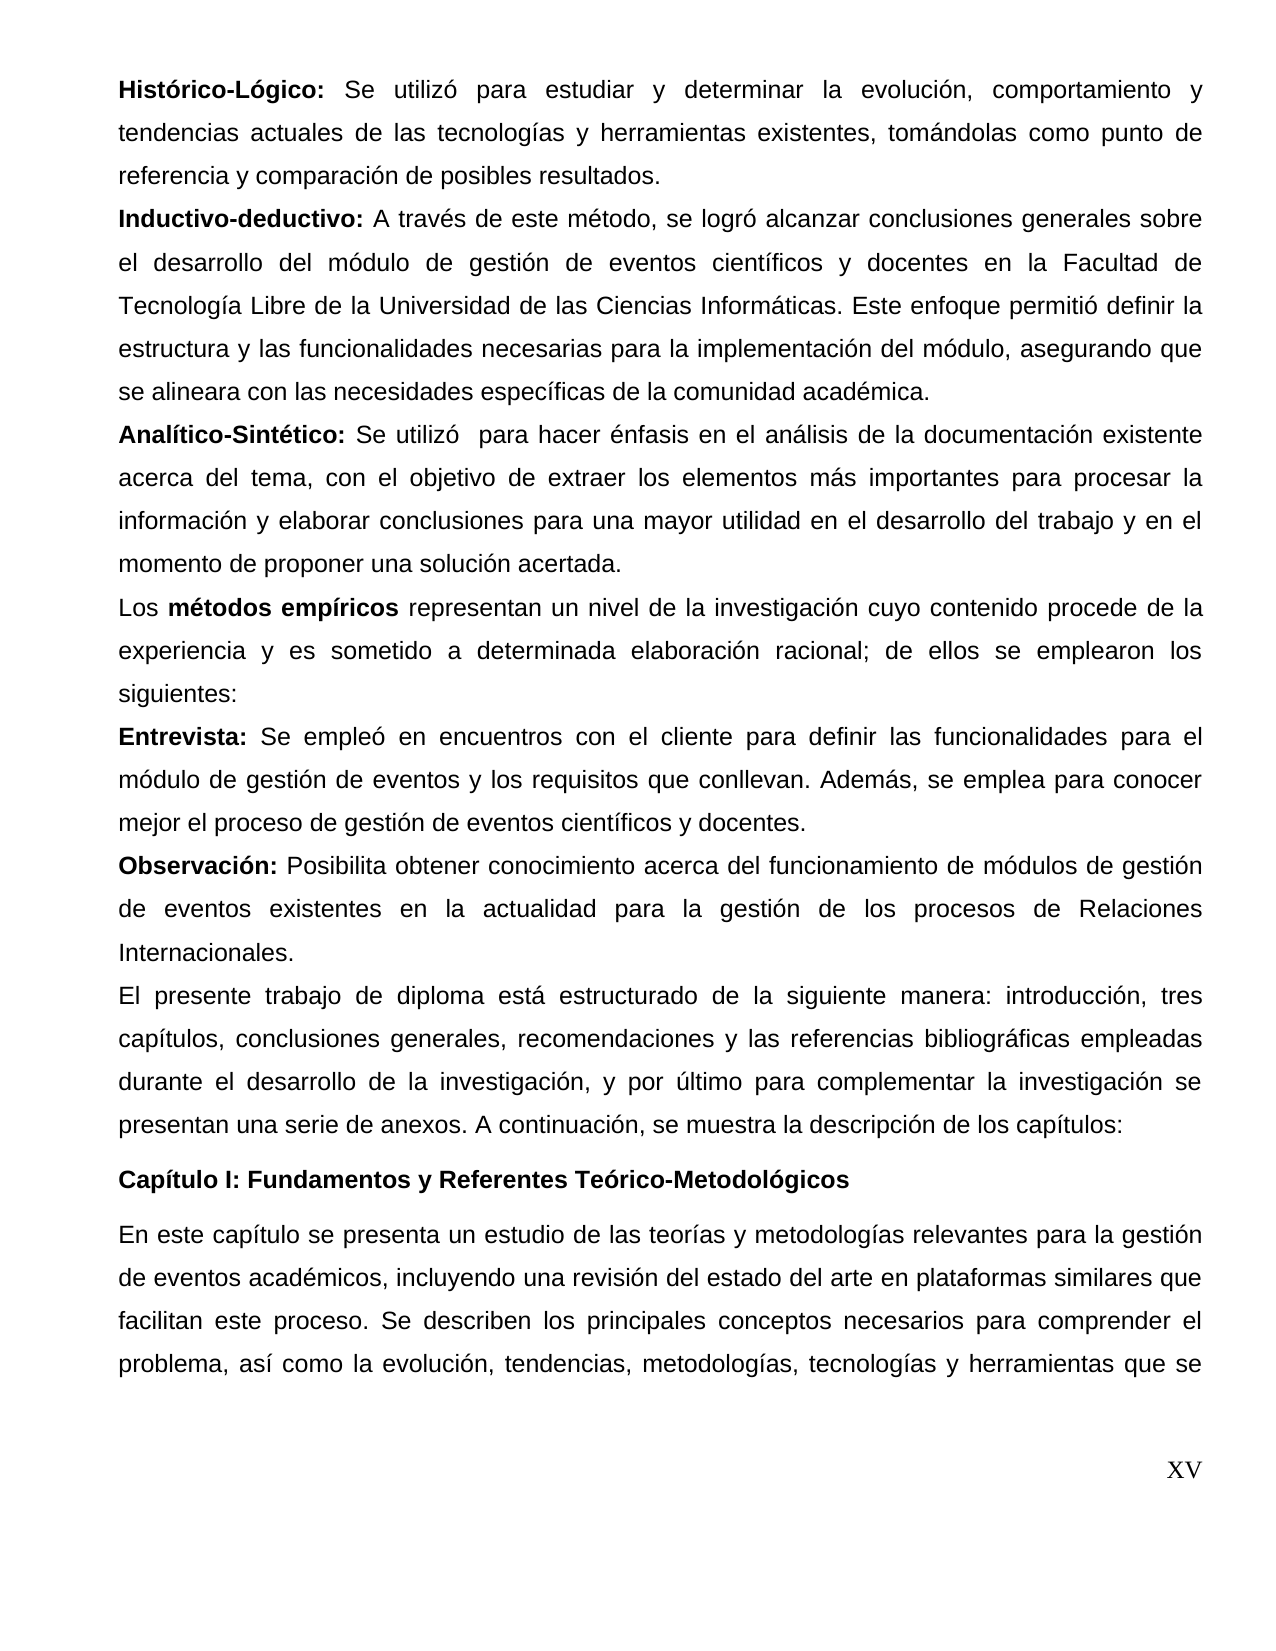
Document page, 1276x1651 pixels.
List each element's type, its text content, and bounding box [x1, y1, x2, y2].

text Histórico-Lógico: Se utilizó para estudiar y determinar la evolución, comportamiento y tendencias actuales de las tecnologías y herramientas existentes, tomándolas como punto de referencia y comparación de posibles resultados. [118, 75, 1204, 190]
text En este capítulo se presenta un estudio de las teorías y metodologías relevantes para la gestión de eventos académicos, incluyendo una revisión del estado del arte en plataformas similares que facilitan este proceso. Se describen los principales conceptos necesarios para comprender el problema, así como la evolución, tendencias, metodologías, tecnologías y herramientas que se [118, 1220, 1204, 1378]
text Analítico-Sintético: Se utilizó para hacer énfasis en el análisis de la documentación existente acerca del tema, con el objetivo de extraer los elementos más importantes para procesar la información y elaborar conclusiones para una mayor utilidad en el desarrollo del trabajo y en el momento de proponer una solución acertada. [118, 420, 1204, 578]
subtitle Capítulo I: Fundamentos y Referentes Teórico-Metodológicos [118, 1165, 1204, 1194]
text Entrevista: Se empleó en encuentros con el cliente para definir las funcionalidades para el módulo de gestión de eventos y los requisitos que conllevan. Además, se emplea para conocer mejor el proceso de gestión de eventos científicos y docentes. [118, 722, 1204, 837]
text Inductivo-deductivo: A través de este método, se logró alcanzar conclusiones generales sobre el desarrollo del módulo de gestión de eventos científicos y docentes en la Facultad de Tecnología Libre de la Universidad de las Ciencias Informáticas. Este enfoque permitió definir la estructura y las funcionalidades necesarias para la implementación del módulo, asegurando que se alineara con las necesidades específicas de la comunidad académica. [118, 204, 1204, 406]
text Observación: Posibilita obtener conocimiento acerca del funcionamiento de módulos de gestión de eventos existentes en la actualidad para la gestión de los procesos de Relaciones Internacionales. [118, 851, 1204, 966]
text Los métodos empíricos representan un nivel de la investigación cuyo contenido procede de la experiencia y es sometido a determinada elaboración racional; de ellos se emplearon los siguientes: [118, 592, 1204, 707]
text El presente trabajo de diploma está estructurado de la siguiente manera: introducción, tres capítulos, conclusiones generales, recomendaciones y las referencias bibliográficas empleadas durante el desarrollo de la investigación, y por último para complementar la investigación se presentan una serie de anexos. A continuación, se muestra la descripción de los capítulos: [118, 981, 1204, 1139]
